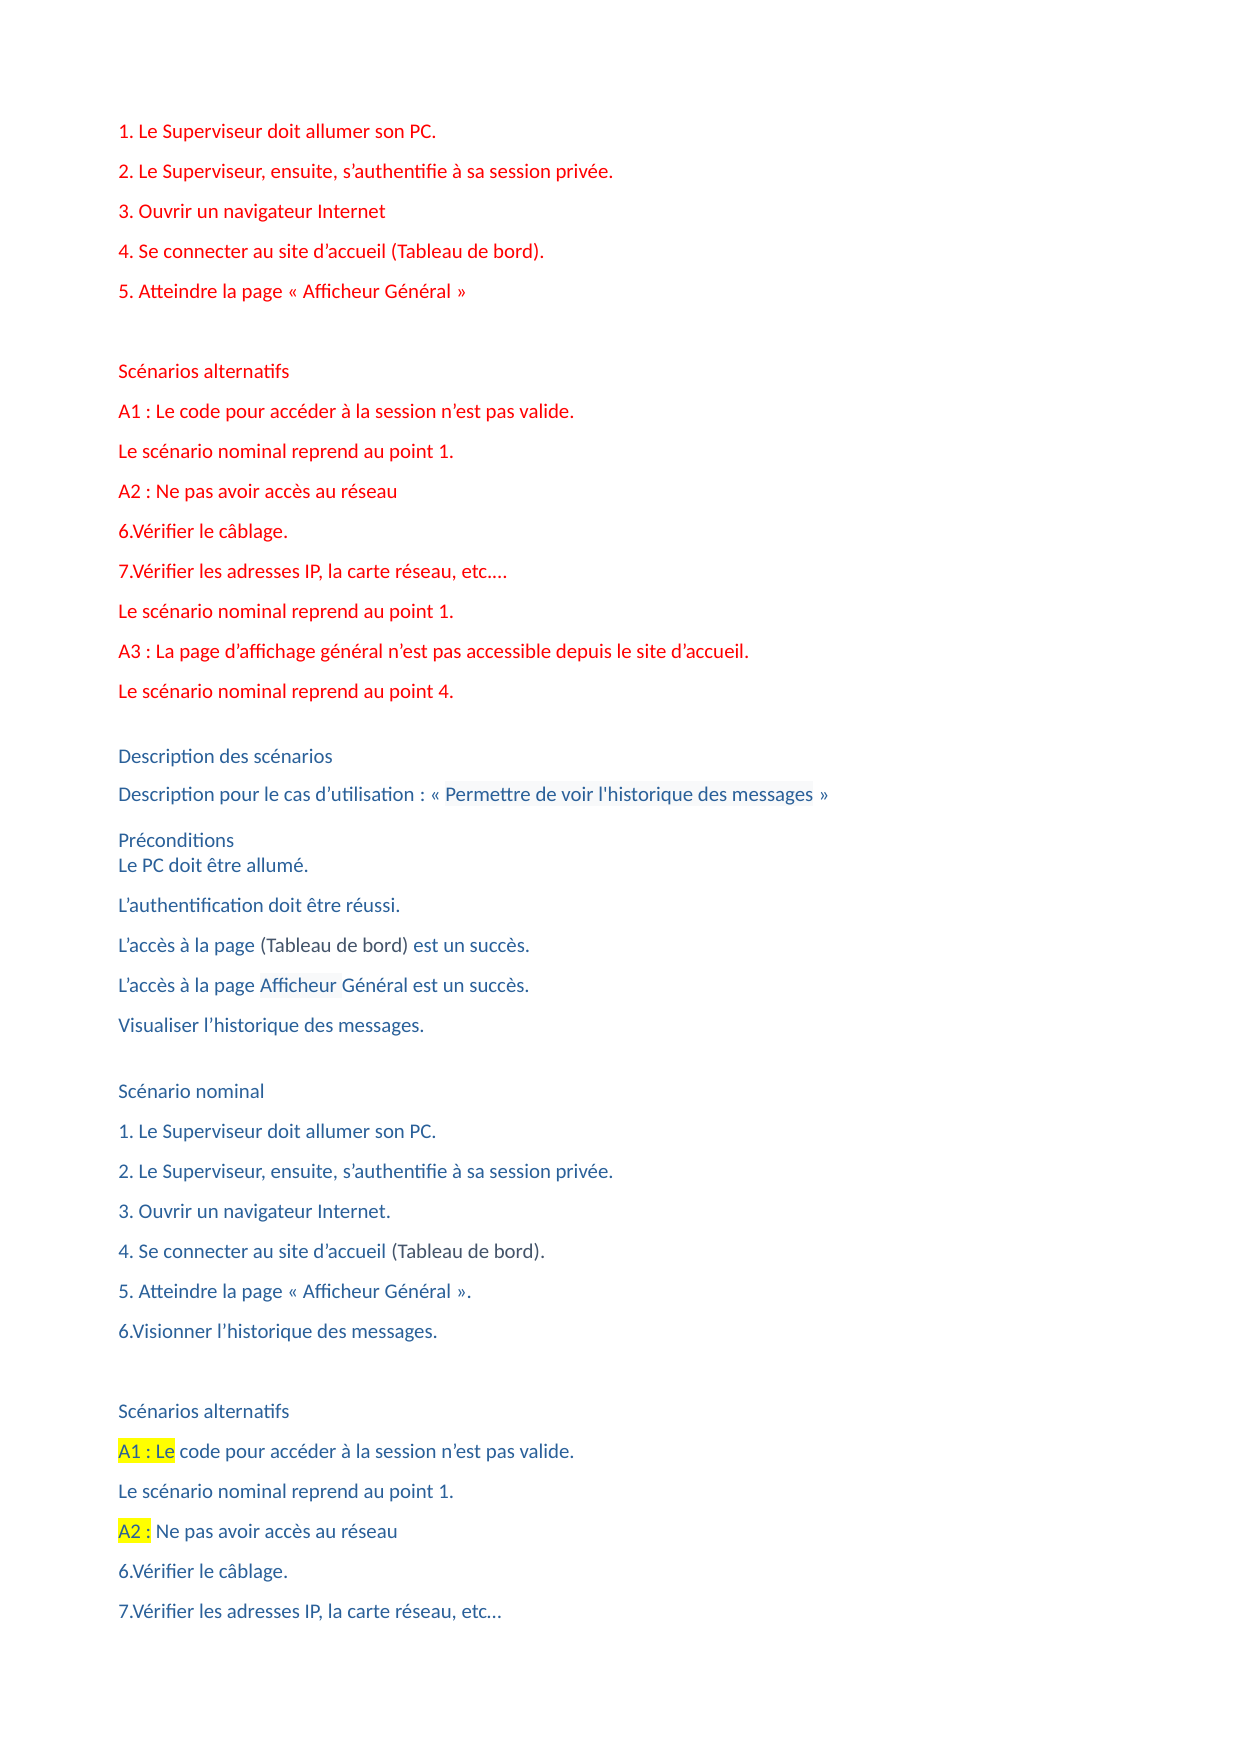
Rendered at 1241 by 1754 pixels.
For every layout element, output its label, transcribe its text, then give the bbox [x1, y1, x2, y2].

text Préconditions [118, 827, 1122, 853]
text L’authentification doit être réussi. [118, 893, 1122, 918]
text A1 : Le code pour accéder à la session n’est pas valide. [118, 1438, 1122, 1463]
text Scénario nominal [118, 1053, 1122, 1103]
text A3 : La page d’affichage général n’est pas accessible depuis le site d’accueil. [118, 638, 1122, 663]
text 5. Atteindre la page « Afficheur Général » [118, 278, 1122, 303]
text A2 : Ne pas avoir accès au réseau [118, 478, 1122, 503]
text A1 : Le code pour accéder à la session n’est pas valide. [118, 398, 1122, 423]
text L’accès à la page (Tableau de bord) est un succès. [118, 933, 1122, 958]
text A2 : Ne pas avoir accès au réseau [118, 1518, 1122, 1543]
text Description pour le cas d’utilisation : « Permettre de voir l'historique des messages » [118, 781, 1122, 806]
text 7.Vérifier les adresses IP, la carte réseau, etc.… [118, 558, 1122, 583]
text Le scénario nominal reprend au point 4. [118, 678, 1122, 703]
text 5. Atteindre la page « Afficheur Général ». [118, 1278, 1122, 1303]
subtitle Description des scénarios [118, 743, 1122, 768]
text 6.Vérifier le câblage. [118, 518, 1122, 543]
text 7.Vérifier les adresses IP, la carte réseau, etc… [118, 1598, 1122, 1623]
text Scénarios alternatifs [118, 1398, 1122, 1423]
text 3. Ouvrir un navigateur Internet. [118, 1198, 1122, 1223]
text L’accès à la page Afficheur Général est un succès. [118, 973, 1122, 998]
text 1. Le Superviseur doit allumer son PC. [118, 1118, 1122, 1143]
text 6.Vérifier le câblage. [118, 1558, 1122, 1583]
text 2. Le Superviseur, ensuite, s’authentifie à sa session privée. [118, 158, 1122, 183]
text 4. Se connecter au site d’accueil (Tableau de bord). [118, 238, 1122, 263]
text 4. Se connecter au site d’accueil (Tableau de bord). [118, 1238, 1122, 1263]
text Le scénario nominal reprend au point 1. [118, 438, 1122, 463]
text Le PC doit être allumé. [118, 853, 1122, 878]
text Visualiser l’historique des messages. [118, 1013, 1122, 1038]
text 2. Le Superviseur, ensuite, s’authentifie à sa session privée. [118, 1158, 1122, 1183]
text 1. Le Superviseur doit allumer son PC. [118, 118, 1122, 143]
text Le scénario nominal reprend au point 1. [118, 1478, 1122, 1503]
text Scénarios alternatifs [118, 358, 1122, 383]
text 3. Ouvrir un navigateur Internet [118, 198, 1122, 223]
text 6.Visionner l’historique des messages. [118, 1318, 1122, 1343]
text Le scénario nominal reprend au point 1. [118, 598, 1122, 623]
